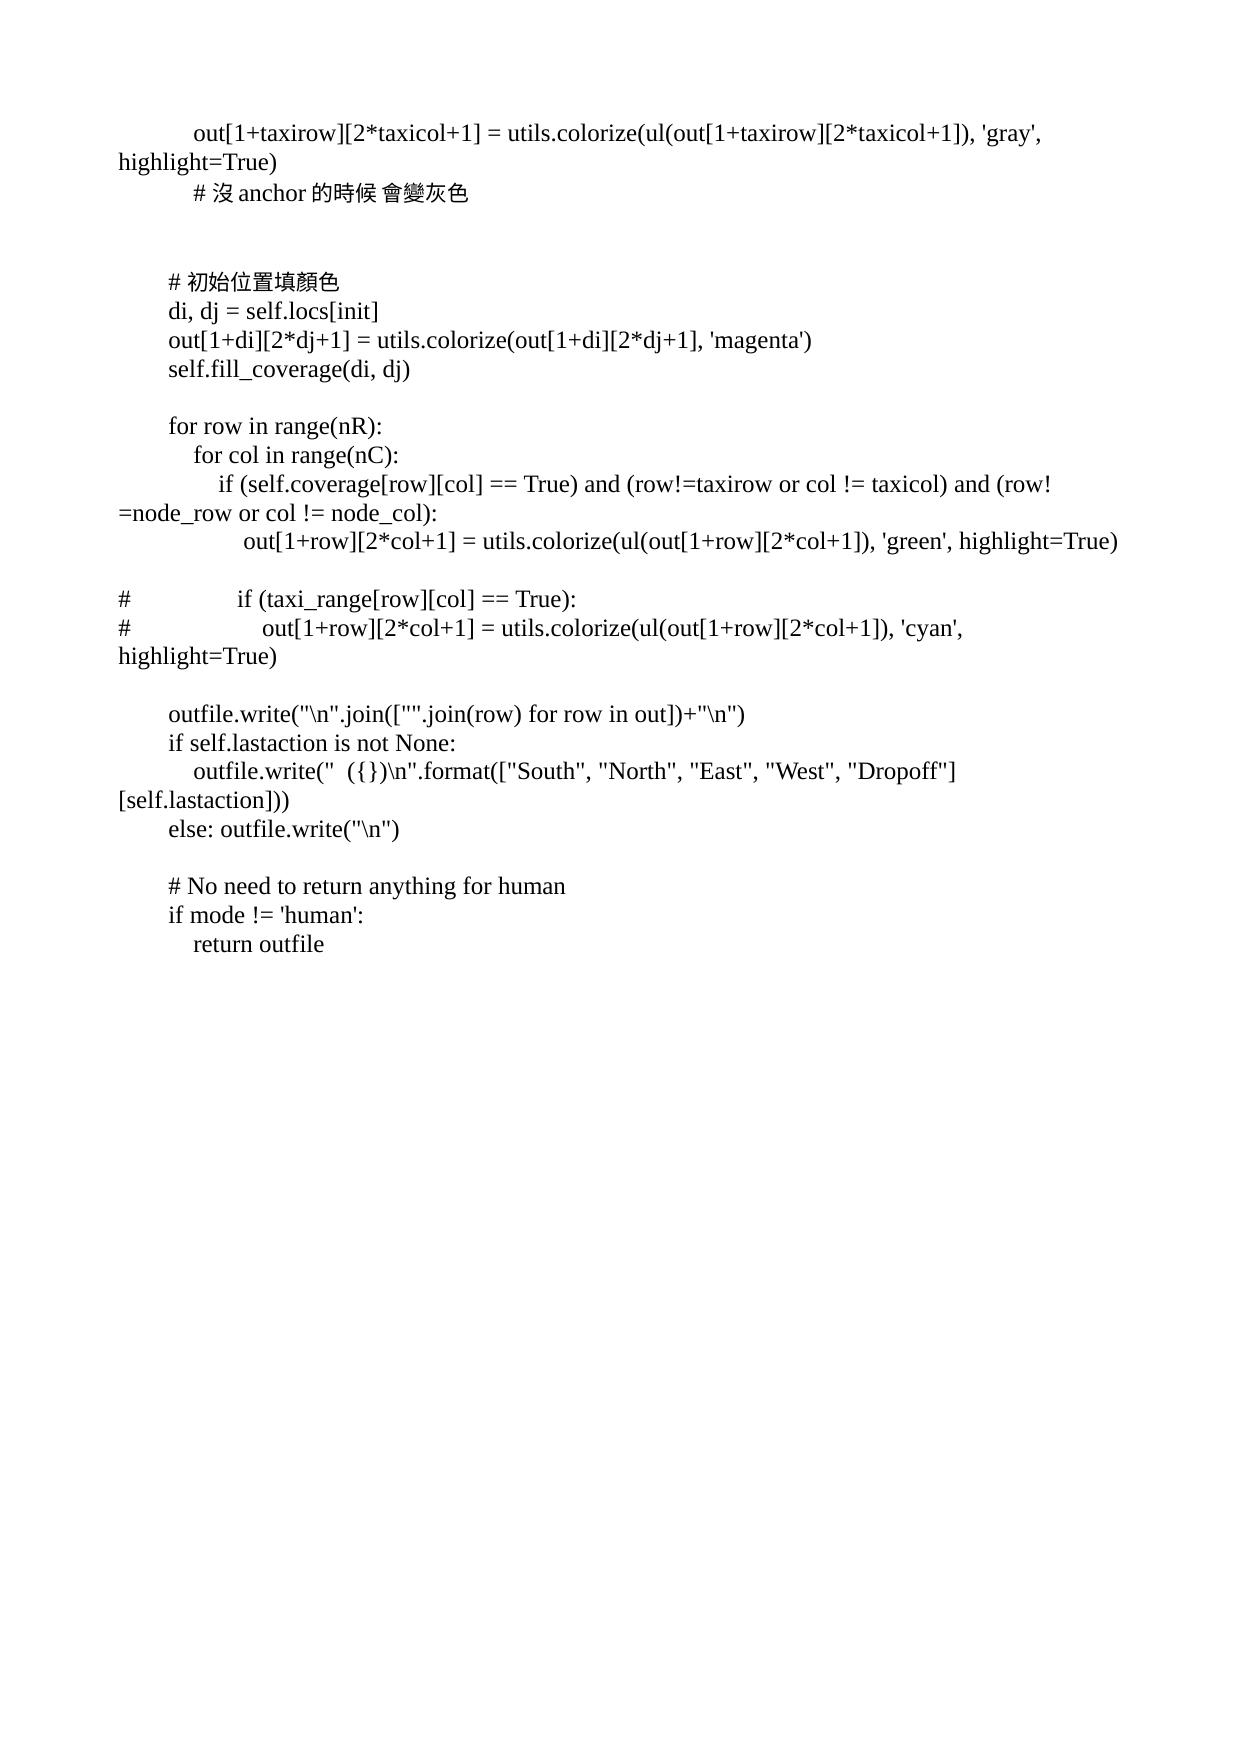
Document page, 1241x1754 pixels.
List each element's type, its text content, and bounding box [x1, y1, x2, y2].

text out[1+taxirow][2*taxicol+1] = utils.colorize(ul(out[1+taxirow][2*taxicol+1]), 'gray', highlight=True) [118, 118, 1122, 176]
text di, dj = self.locs[init] [118, 296, 1122, 325]
text else: outfile.write("\n") [118, 814, 1122, 843]
text # No need to return anything for human [118, 871, 1122, 900]
text self.fill_coverage(di, dj) [118, 354, 1122, 383]
text outfile.write(" ({})\n".format(["South", "North", "East", "West", "Dropoff"][self.lastaction])) [118, 756, 1122, 814]
text out[1+row][2*col+1] = utils.colorize(ul(out[1+row][2*col+1]), 'green', highlight=True) [118, 526, 1122, 555]
text outfile.write("\n".join(["".join(row) for row in out])+"\n") [118, 699, 1122, 728]
text # if (taxi_range[row][col] == True): [118, 584, 1122, 613]
text for row in range(nR): [118, 411, 1122, 440]
text for col in range(nC): [118, 440, 1122, 469]
text out[1+di][2*dj+1] = utils.colorize(out[1+di][2*dj+1], 'magenta') [118, 325, 1122, 354]
text # out[1+row][2*col+1] = utils.colorize(ul(out[1+row][2*col+1]), 'cyan', highlight=True) [118, 613, 1122, 670]
text if mode != 'human': [118, 900, 1122, 929]
text if self.lastaction is not None: [118, 728, 1122, 756]
text # 沒anchor的時候 會變灰色 [118, 176, 1122, 207]
text return outfile [118, 929, 1122, 958]
text if (self.coverage[row][col] == True) and (row!=taxirow or col != taxicol) and (row!=node_row or col != node_col): [118, 469, 1122, 526]
text # 初始位置填顏色 [118, 265, 1122, 296]
